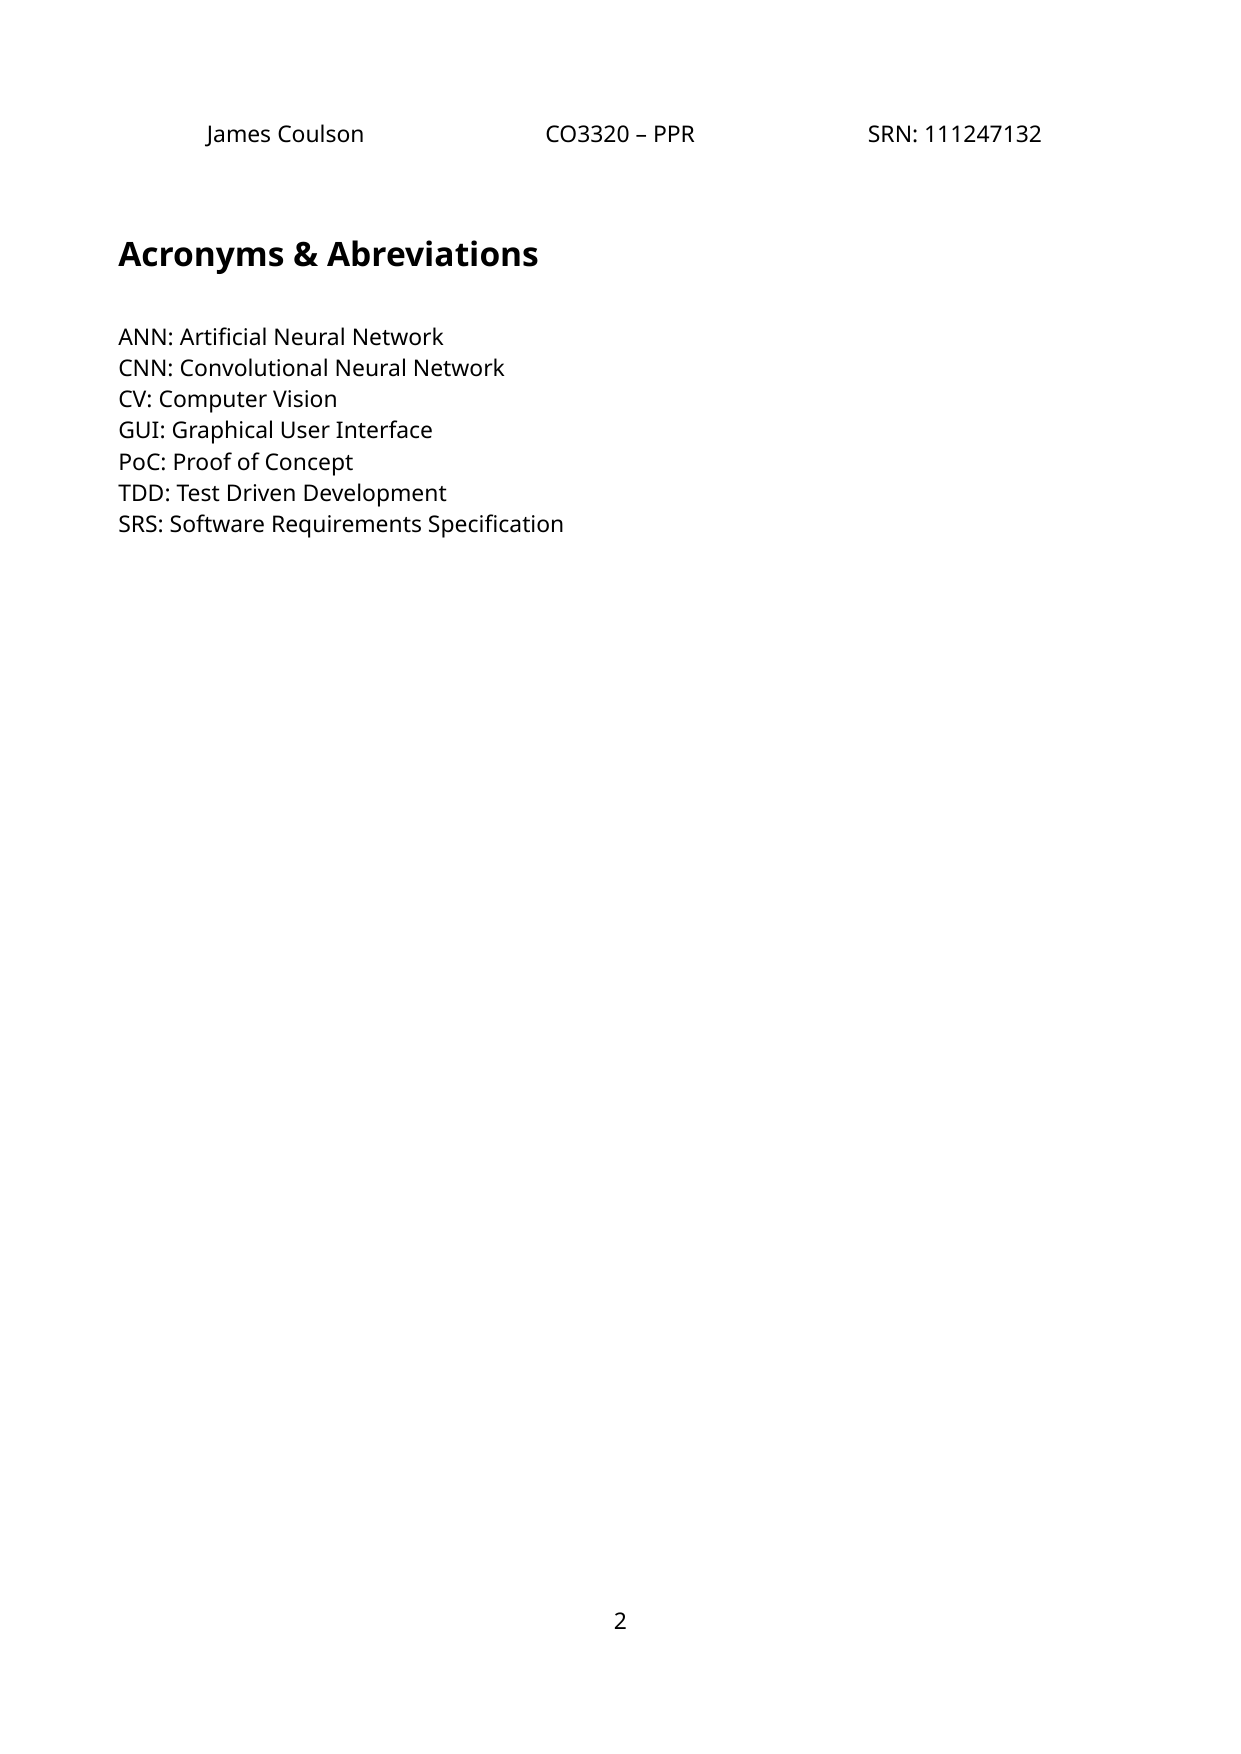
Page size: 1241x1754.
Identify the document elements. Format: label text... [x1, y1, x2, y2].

text CV: Computer Vision [118, 383, 1122, 414]
text SRS: Software Requirements Specification [118, 508, 1122, 539]
text TDD: Test Driven Development [118, 477, 1122, 508]
text ANN: Artificial Neural Network [118, 320, 1122, 352]
subtitle Acronyms & Abreviations [118, 231, 1122, 277]
text PoC: Proof of Concept [118, 445, 1122, 477]
text CNN: Convolutional Neural Network [118, 352, 1122, 383]
text GUI: Graphical User Interface [118, 414, 1122, 445]
